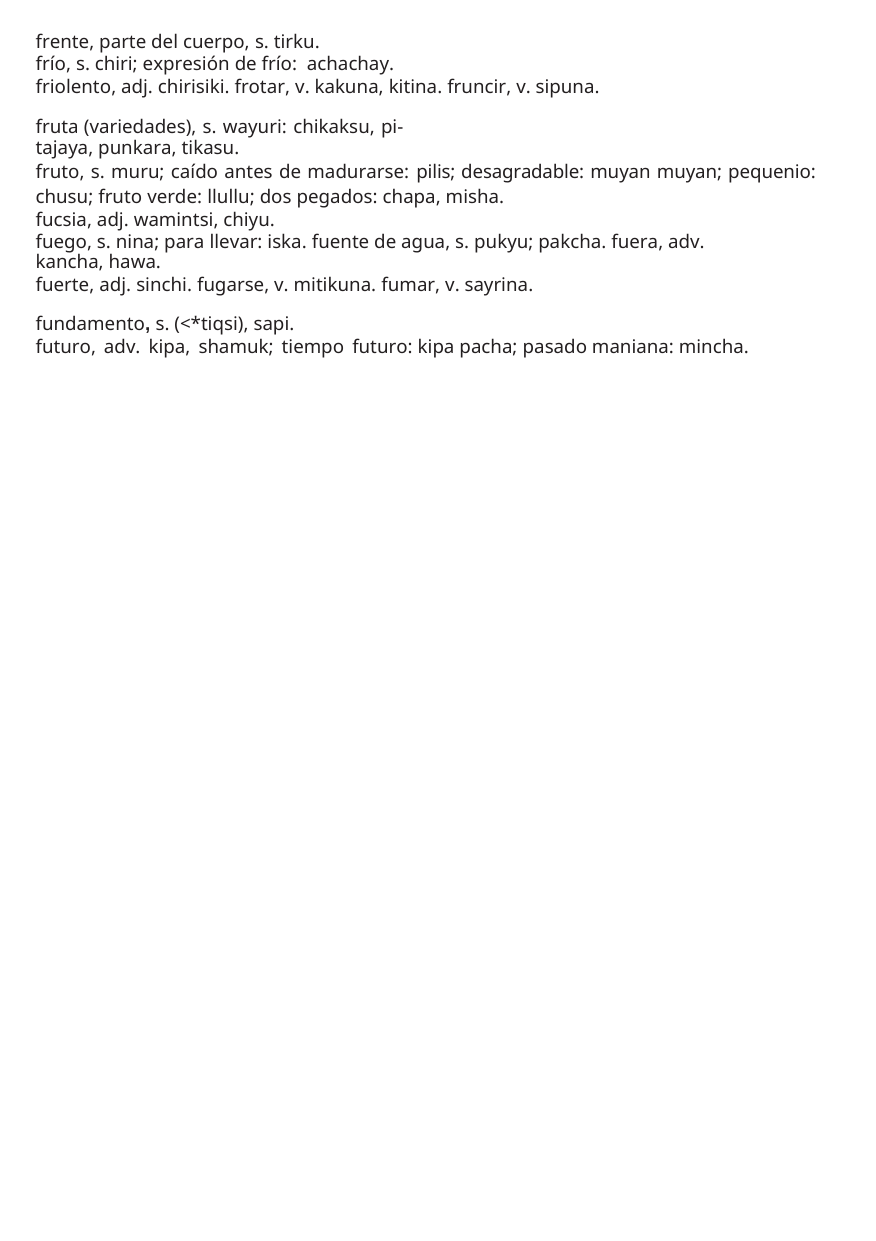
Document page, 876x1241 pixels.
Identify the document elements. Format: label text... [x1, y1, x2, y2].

text fucsia, adj. wamintsi, chiyu. [35, 209, 856, 231]
text frío, s. chiri; expresión de frío: achachay. [35, 53, 856, 75]
text fuerte, adj. sinchi. fugarse, v. mitikuna. fumar, v. sayrina. [35, 274, 633, 296]
text fuego, s. nina; para llevar: iska. fuente de agua, s. pukyu; pakcha. fuera, adv. kancha, hawa. [35, 231, 761, 274]
text fundamento, s. (<*tiqsi), sapi. [35, 313, 856, 334]
text tajaya, punkara, tikasu. [35, 138, 856, 158]
text fruta (variedades), s. wayuri: chikaksu, pi- [35, 115, 856, 138]
text friolento, adj. chirisiki. frotar, v. kakuna, kitina. fruncir, v. sipuna. [35, 77, 672, 98]
text frente, parte del cuerpo, s. tirku. [35, 31, 856, 53]
text futuro, adv. kipa, shamuk; tiempo futuro: kipa pacha; pasado maniana: mincha. [35, 334, 818, 358]
text fruto, s. muru; caído antes de madurarse: pilis; desagradable: muyan muyan; pequenio: chusu; fruto verde: llullu; dos pegados: chapa, misha. [35, 158, 816, 209]
